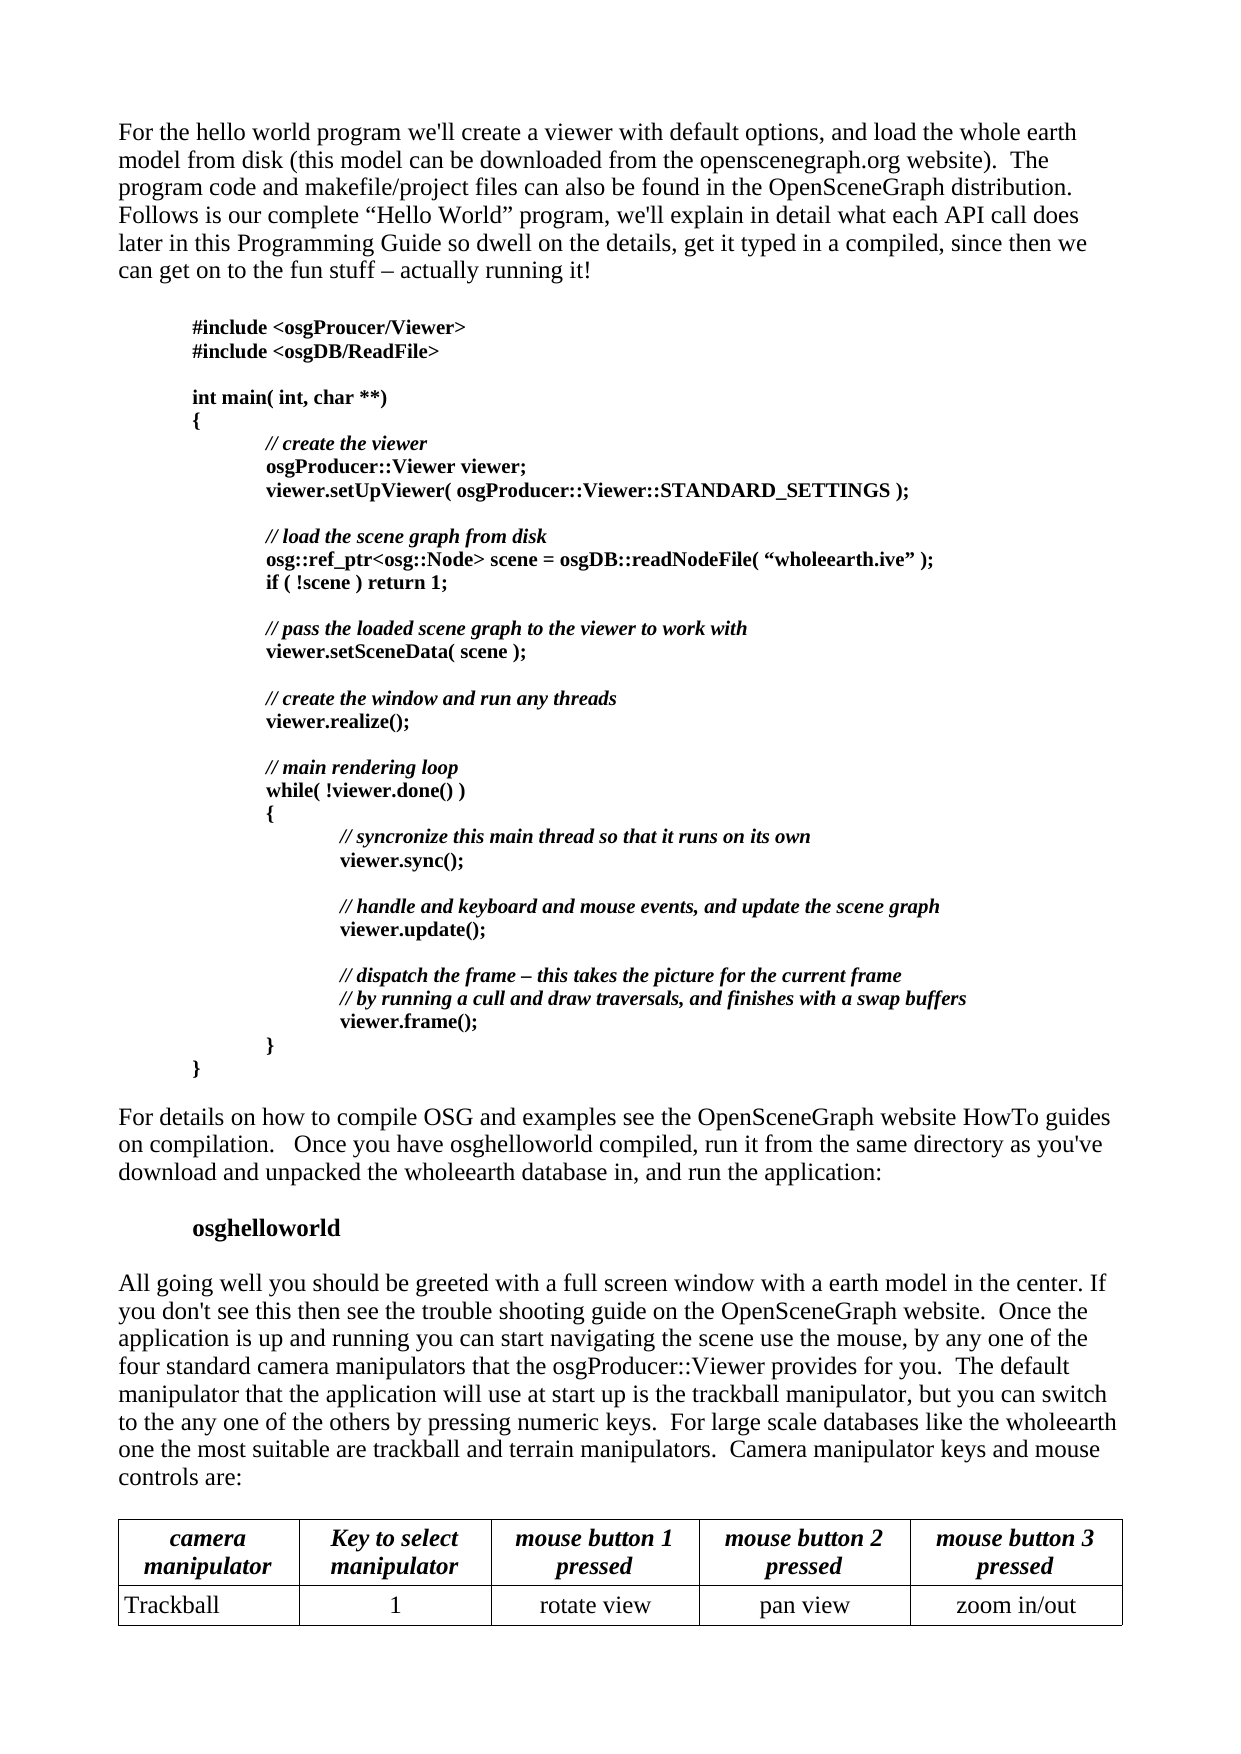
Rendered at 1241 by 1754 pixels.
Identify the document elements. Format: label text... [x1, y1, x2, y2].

table_header mouse button 2 pressed [700, 1520, 910, 1585]
text #include <osgDB/ReadFile> [118, 340, 1122, 363]
text osghelloworld [118, 1214, 1122, 1241]
text { [118, 802, 1122, 825]
text int main( int, char **) [118, 386, 1122, 409]
text // syncronize this main thread so that it runs on its own [118, 825, 1122, 848]
text For details on how to compile OSG and examples see the OpenSceneGraph website HowTo guides on compilation. Once you have osghelloworld compiled, run it from the same directory as you've download and unpacked the wholeearth database in, and run the application: [118, 1103, 1122, 1186]
text Follows is our complete “Hello World” program, we'll explain in detail what each API call does later in this Programming Guide so dwell on the details, get it typed in a compiled, since then we can get on to the fun stuff – actually running it! [118, 201, 1122, 284]
table_header camera manipulator [119, 1520, 299, 1585]
text #include <osgProucer/Viewer> [118, 312, 1122, 340]
text // main rendering loop [118, 756, 1122, 779]
text } [118, 1057, 1122, 1080]
table_cell 1 [300, 1586, 491, 1625]
text while( !viewer.done() ) [118, 779, 1122, 802]
table_cell zoom in/out [911, 1586, 1122, 1625]
text viewer.setSceneData( scene ); [118, 640, 1122, 663]
text // dispatch the frame – this takes the picture for the current frame [118, 964, 1122, 987]
text viewer.frame(); [118, 1010, 1122, 1033]
text if ( !scene ) return 1; [118, 571, 1122, 594]
text { [118, 409, 1122, 432]
text // handle and keyboard and mouse events, and update the scene graph [118, 895, 1122, 918]
text viewer.sync(); [118, 848, 1122, 872]
table_header mouse button 1 pressed [492, 1520, 699, 1585]
text All going well you should be greeted with a full screen window with a earth model in the center. If you don't see this then see the trouble shooting guide on the OpenSceneGraph website. Once the application is up and running you can start navigating the scene use the mouse, by any one of the four standard camera manipulators that the osgProducer::Viewer provides for you. The default manipulator that the application will use at start up is the trackball manipulator, but you can switch to the any one of the others by pressing numeric keys. For large scale databases like the wholeearth one the most suitable are trackball and terrain manipulators. Camera manipulator keys and mouse controls are: [118, 1269, 1122, 1491]
text // by running a cull and draw traversals, and finishes with a swap buffers [118, 987, 1122, 1010]
text viewer.realize(); [118, 710, 1122, 733]
text osgProducer::Viewer viewer; [118, 455, 1122, 478]
text } [118, 1033, 1122, 1057]
text viewer.update(); [118, 918, 1122, 941]
text For the hello world program we'll create a viewer with default options, and load the whole earth model from disk (this model can be downloaded from the openscenegraph.org website). The program code and makefile/project files can also be found in the OpenSceneGraph distribution. [118, 118, 1122, 201]
text // create the window and run any threads [118, 687, 1122, 710]
text // pass the loaded scene graph to the viewer to work with [118, 617, 1122, 640]
table_header mouse button 3 pressed [911, 1520, 1122, 1585]
table_cell Trackball [119, 1586, 299, 1625]
table_cell pan view [700, 1586, 910, 1625]
table_header Key to select manipulator [300, 1520, 491, 1585]
text // load the scene graph from disk [118, 525, 1122, 548]
text // create the viewer [118, 432, 1122, 455]
text viewer.setUpViewer( osgProducer::Viewer::STANDARD_SETTINGS ); [118, 478, 1122, 502]
table_cell rotate view [492, 1586, 699, 1625]
text osg::ref_ptr<osg::Node> scene = osgDB::readNodeFile( “wholeearth.ive” ); [118, 548, 1122, 571]
